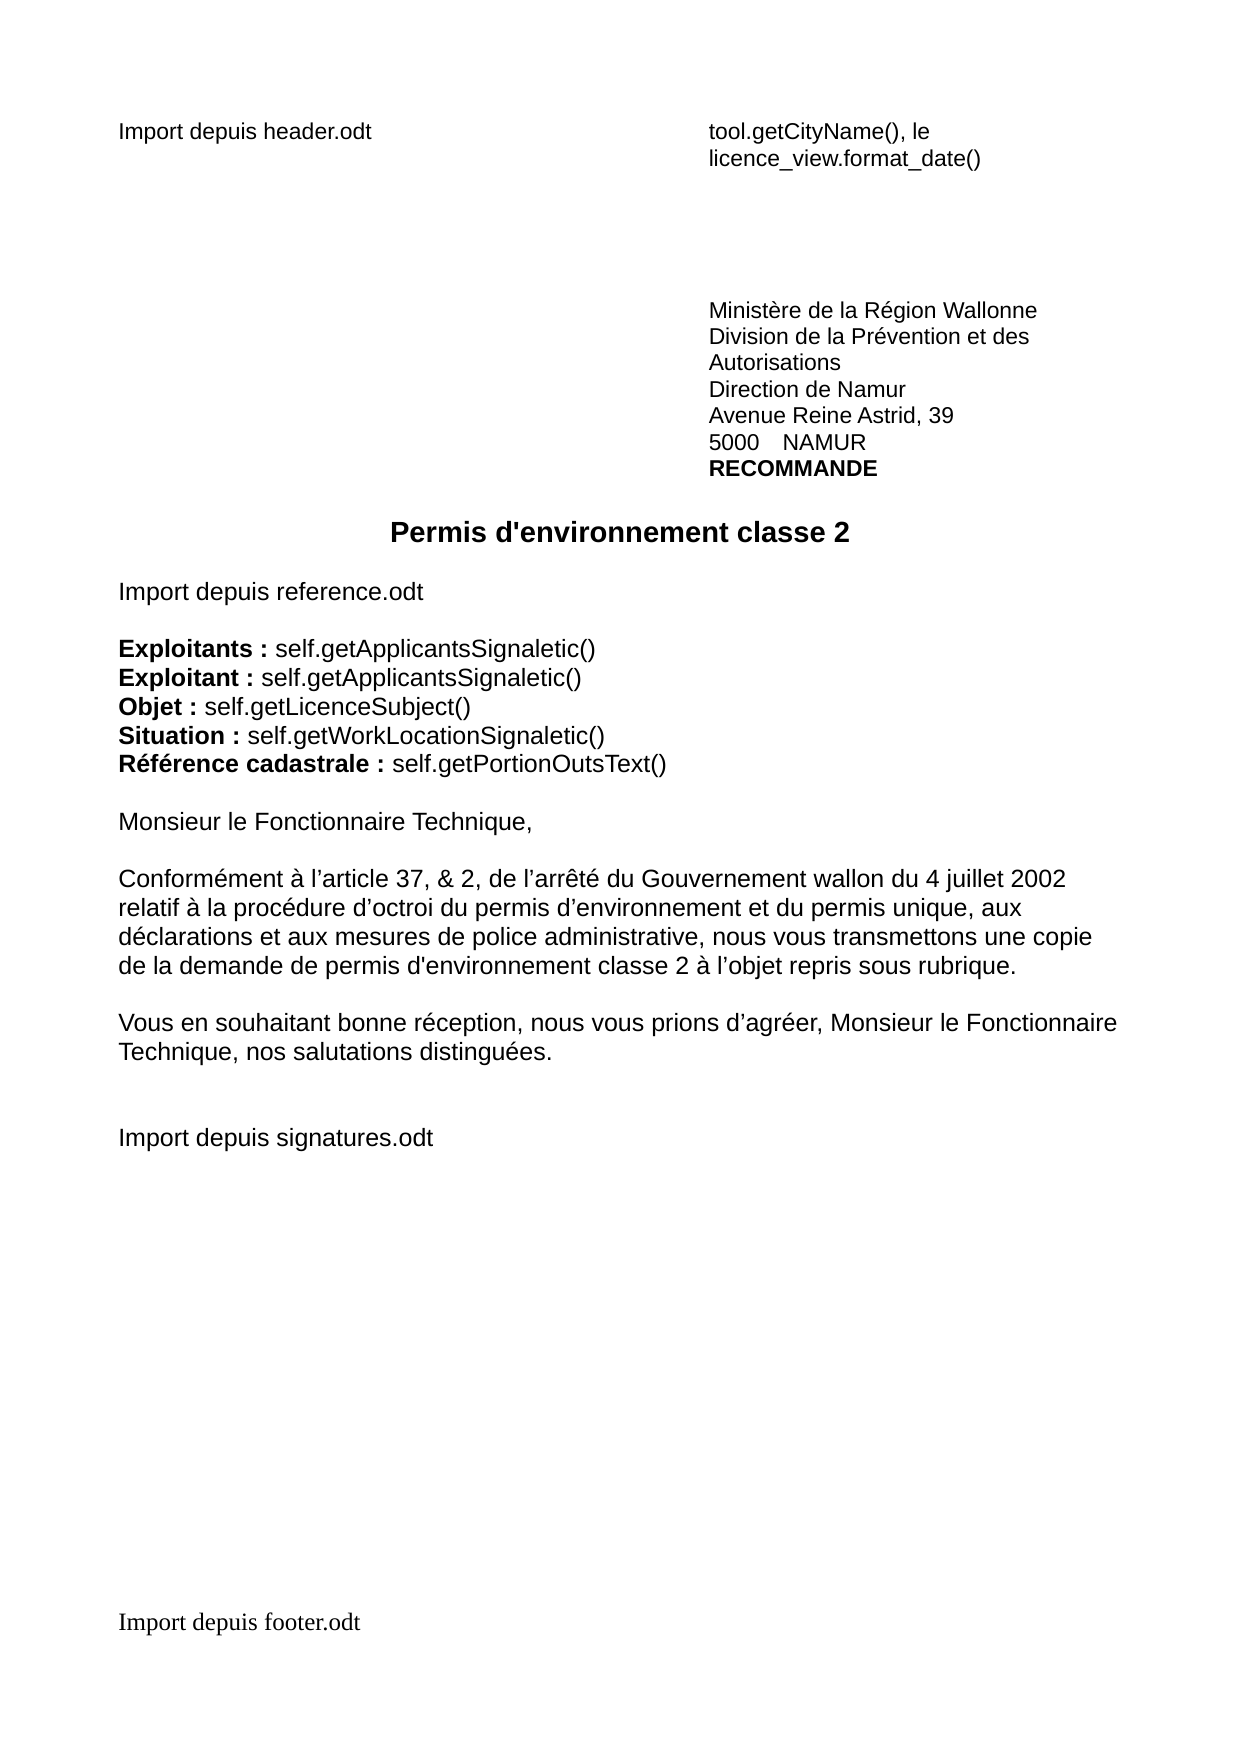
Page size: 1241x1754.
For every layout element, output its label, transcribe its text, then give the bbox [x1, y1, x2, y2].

text Référence cadastrale : self.getPortionOutsText() [118, 749, 1122, 778]
text Conformément à l’article 37, & 2, de l’arrêté du Gouvernement wallon du 4 juillet 2002 relatif à la procédure d’octroi du permis d’environnement et du permis unique, aux déclarations et aux mesures de police administrative, nous vous transmettons une copie de la demande de permis d'environnement classe 2 à l’objet repris sous rubrique. [118, 864, 1122, 979]
text Objet : self.getLicenceSubject() [118, 692, 1122, 721]
text Monsieur le Fonctionnaire Technique, [118, 807, 1122, 836]
text Exploitant : self.getApplicantsSignaletic() [118, 663, 1122, 692]
text Vous en souhaitant bonne réception, nous vous prions d’agréer, Monsieur le Fonctionnaire Technique, nos salutations distinguées. [118, 1008, 1122, 1066]
text Import depuis reference.odt [118, 577, 1122, 606]
text Import depuis signatures.odt [118, 1123, 1122, 1152]
text Situation : self.getWorkLocationSignaletic() [118, 721, 1122, 749]
table_header tool.getCityName(), le licence_view.format_date() Ministère de la Région Wallonne Division de la Prévention et des Autorisations Direction de Namur Avenue Reine Astrid, 39 5000 NAMUR RECOMMANDE [709, 118, 1123, 481]
title Permis d'environnement classe 2 [118, 515, 1122, 548]
table_header Import depuis header.odt [118, 118, 708, 481]
text Exploitants : self.getApplicantsSignaletic() [118, 634, 1122, 663]
